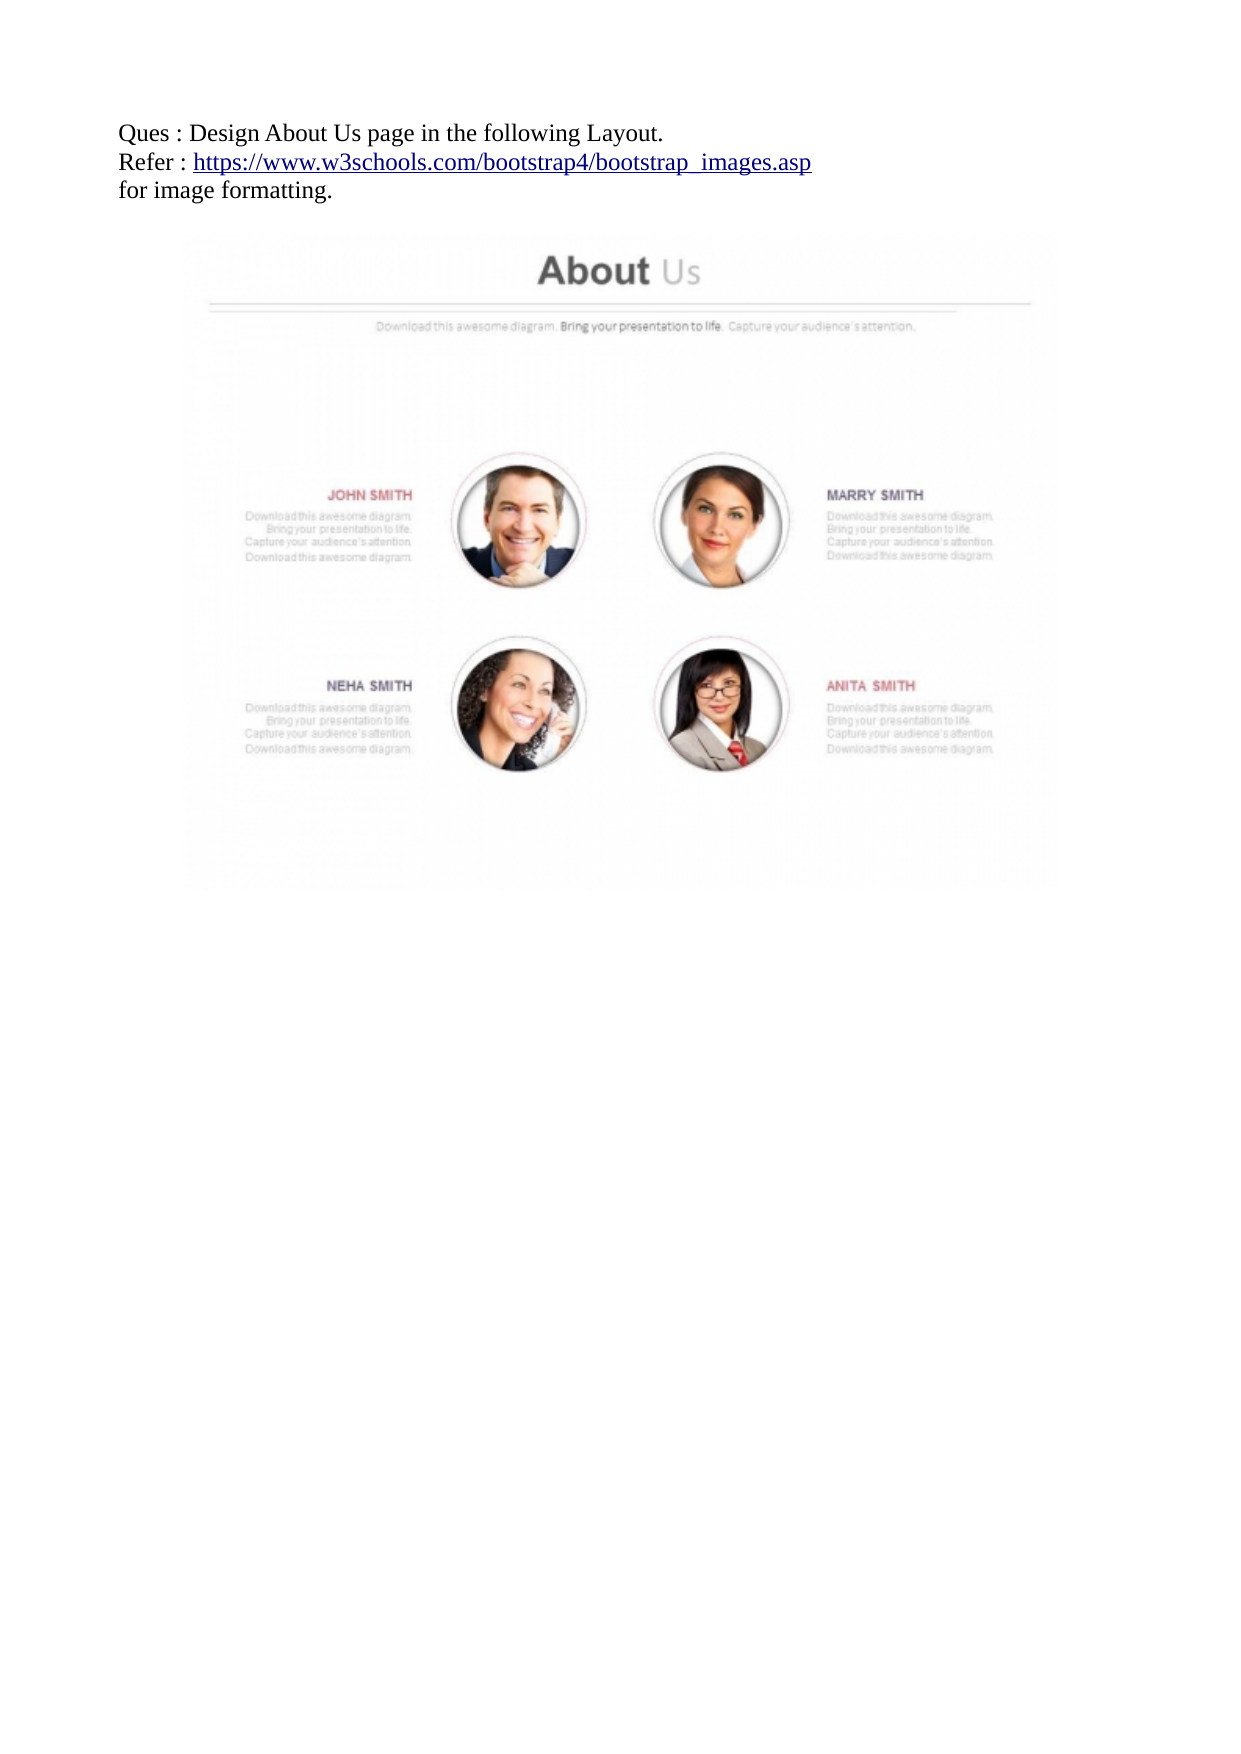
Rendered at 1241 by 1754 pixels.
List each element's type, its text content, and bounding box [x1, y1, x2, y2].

picture [182, 233, 1058, 890]
text Refer : https://www.w3schools.com/bootstrap4/bootstrap_images.asp [118, 147, 1122, 176]
text for image formatting. [118, 176, 1122, 204]
text Ques : Design About Us page in the following Layout. [118, 118, 1122, 147]
